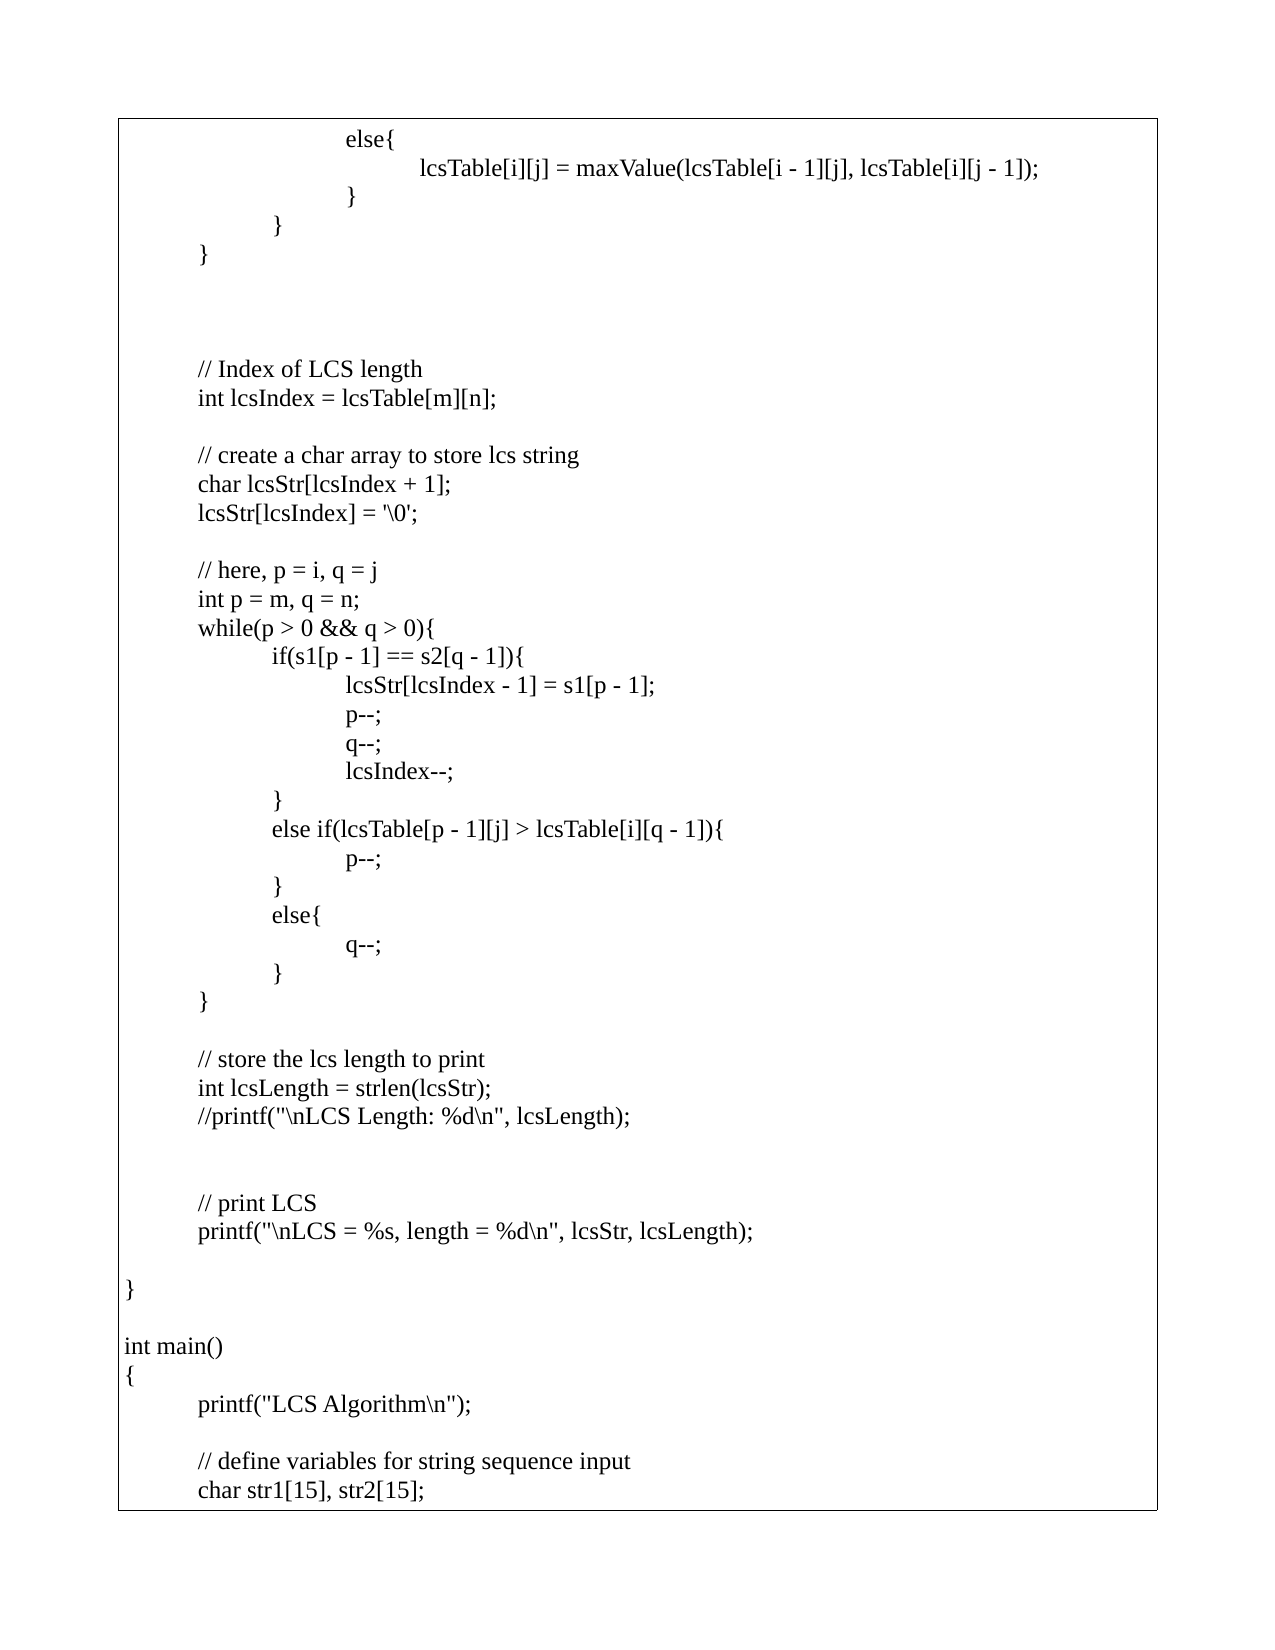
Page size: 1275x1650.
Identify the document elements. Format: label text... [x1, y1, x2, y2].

table_header else{ lcsTable[i][j] = maxValue(lcsTable[i - 1][j], lcsTable[i][j - 1]); } } } // Index of LCS length int lcsIndex = lcsTable[m][n]; // create a char array to store lcs string char lcsStr[lcsIndex + 1]; lcsStr[lcsIndex] = '\0'; // here, p = i, q = j int p = m, q = n; while(p > 0 && q > 0){ if(s1[p - 1] == s2[q - 1]){ lcsStr[lcsIndex - 1] = s1[p - 1]; p--; q--; lcsIndex--; } else if(lcsTable[p - 1][j] > lcsTable[i][q - 1]){ p--; } else{ q--; } } // store the lcs length to print int lcsLength = strlen(lcsStr); //printf("\nLCS Length: %d\n", lcsLength); // print LCS printf("\nLCS = %s, length = %d\n", lcsStr, lcsLength); } int main() { printf("LCS Algorithm\n"); // define variables for string sequence input char str1[15], str2[15]; [119, 119, 1157, 1510]
